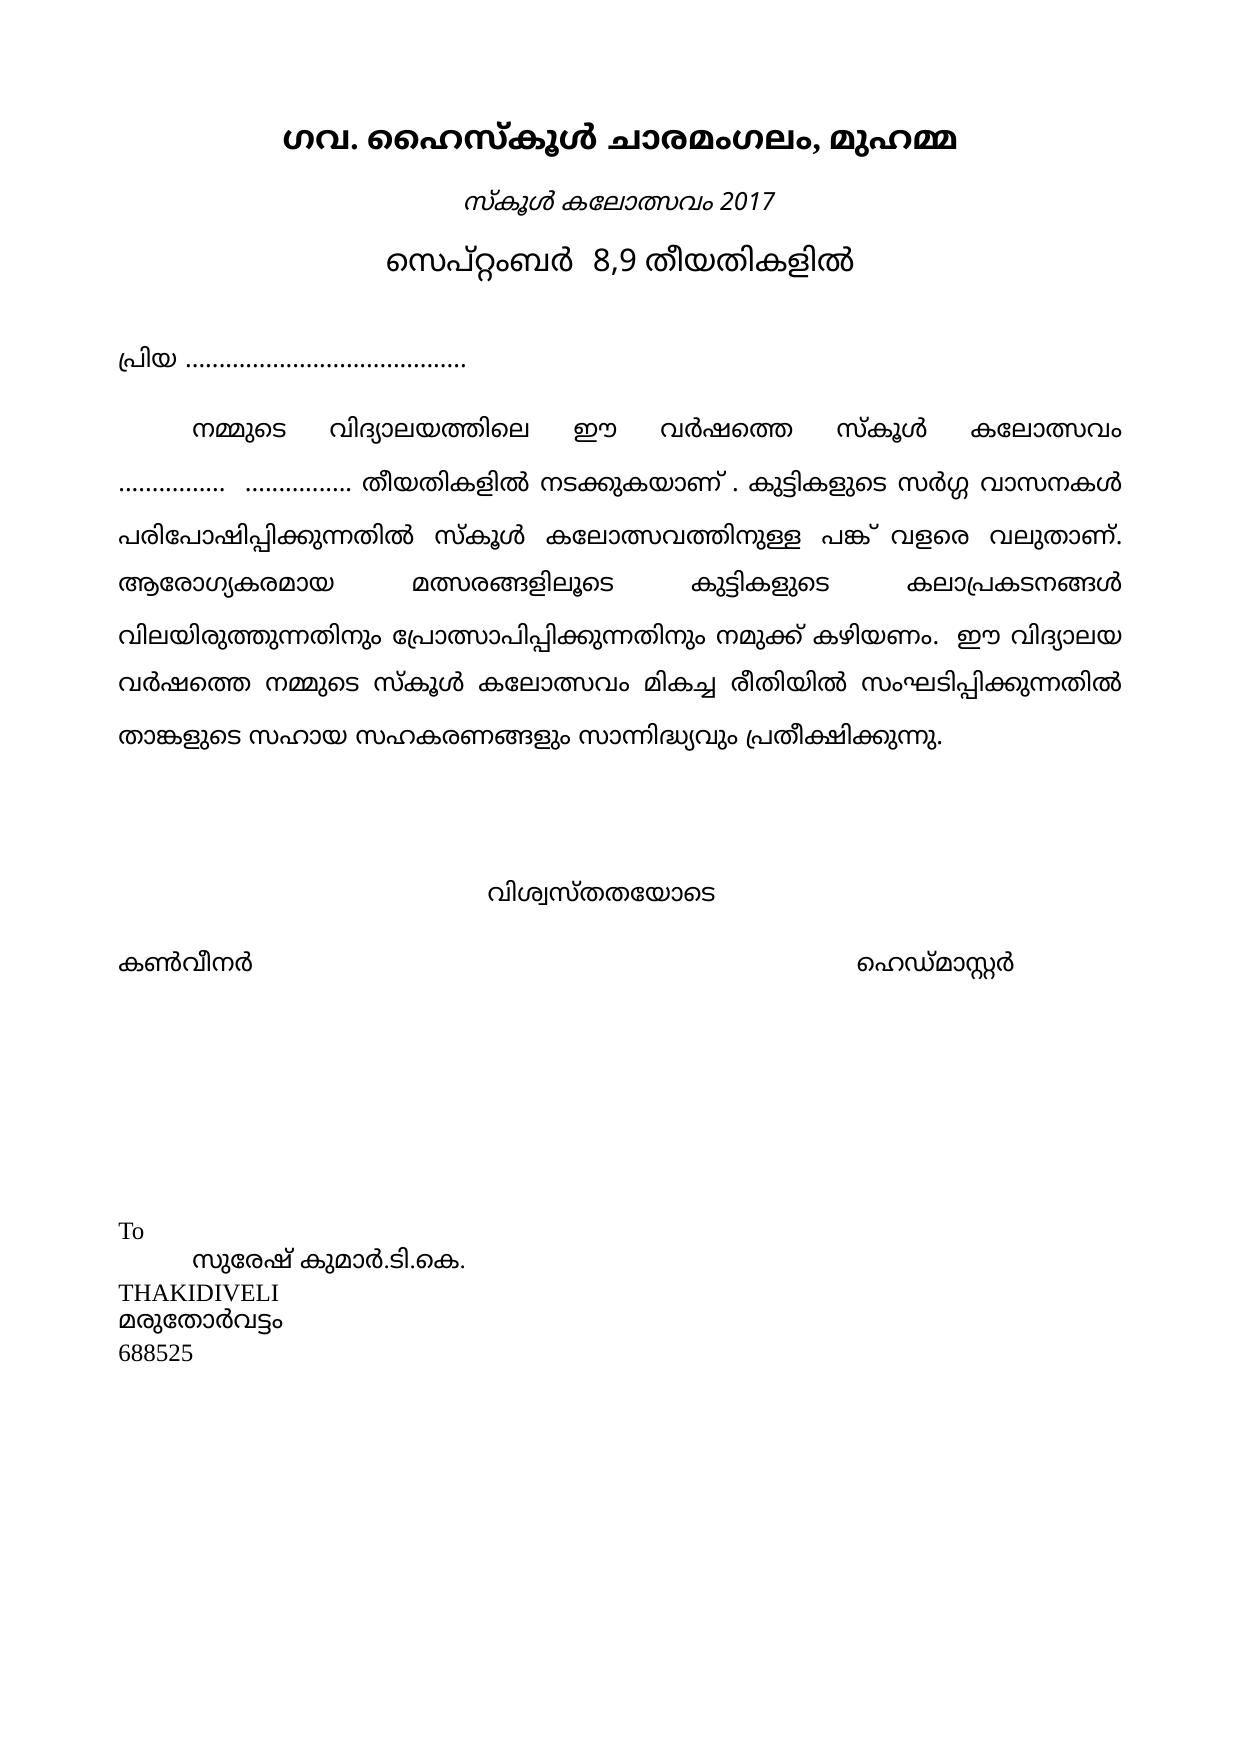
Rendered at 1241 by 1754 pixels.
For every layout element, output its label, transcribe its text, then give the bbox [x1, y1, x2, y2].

text കണ്‍വീനര്‍ ഹെഡ്‌മാസ്റ്റര്‍ [118, 945, 1122, 981]
text പ്രിയ .......................................... [118, 341, 1122, 377]
text സുരേഷ് കുമാർ.ടി.കെ. [118, 1245, 1122, 1278]
text നമ്മുടെ വിദ്യാലയത്തിലെ ഈ വര്‍ഷത്തെ സ്കൂള്‍ കലോത്സവം ................ ................ തീയതികളില്‍ നടക്കുകയാണ് . കുട്ടികളുടെ സര്‍ഗ്ഗ വാസനകള്‍ പരിപോഷിപ്പിക്കുന്നതില്‍ സ്കൂള്‍ കലോത്സവത്തിനുള്ള പങ്ക് വളരെ വലുതാണ്. ആരോഗ്യകരമായ മത്സരങ്ങളിലൂടെ കുട്ടികളുടെ കലാപ്രകടനങ്ങള്‍ വിലയിരുത്തുന്നതിനും പ്രോത്സാപിപ്പിക്കുന്നതിനും നമുക്ക് കഴിയണം. ഈ വിദ്യാലയ വര്‍ഷത്തെ നമ്മുടെ സ്കൂള്‍ കലോത്സവം മികച്ച രീതിയില്‍ സംഘടിപ്പിക്കുന്നതില്‍ താങ്കളുടെ സഹായ സഹകരണങ്ങളും സാന്നിദ്ധ്യവും പ്രതീക്ഷിക്കുന്നു. [118, 411, 1122, 754]
text THAKIDIVELI [118, 1278, 1122, 1307]
text To [118, 1216, 1122, 1245]
text സ്കൂള്‍ കലോത്സവം 2017 [118, 184, 1122, 220]
text സെപ്റ്റംബര്‍ 8,9 തീയതികളില്‍ [118, 238, 1122, 284]
text മരുതോര്‍വട്ടം [118, 1307, 1122, 1338]
text ഗവ. ഹൈസ്കൂള്‍ ചാരമംഗലം, മുഹമ്മ [118, 118, 1122, 162]
text വിശ്വസ്തതയോടെ [118, 874, 1122, 911]
text ‌‌ [118, 806, 1122, 840]
text 688525 [118, 1338, 1122, 1367]
